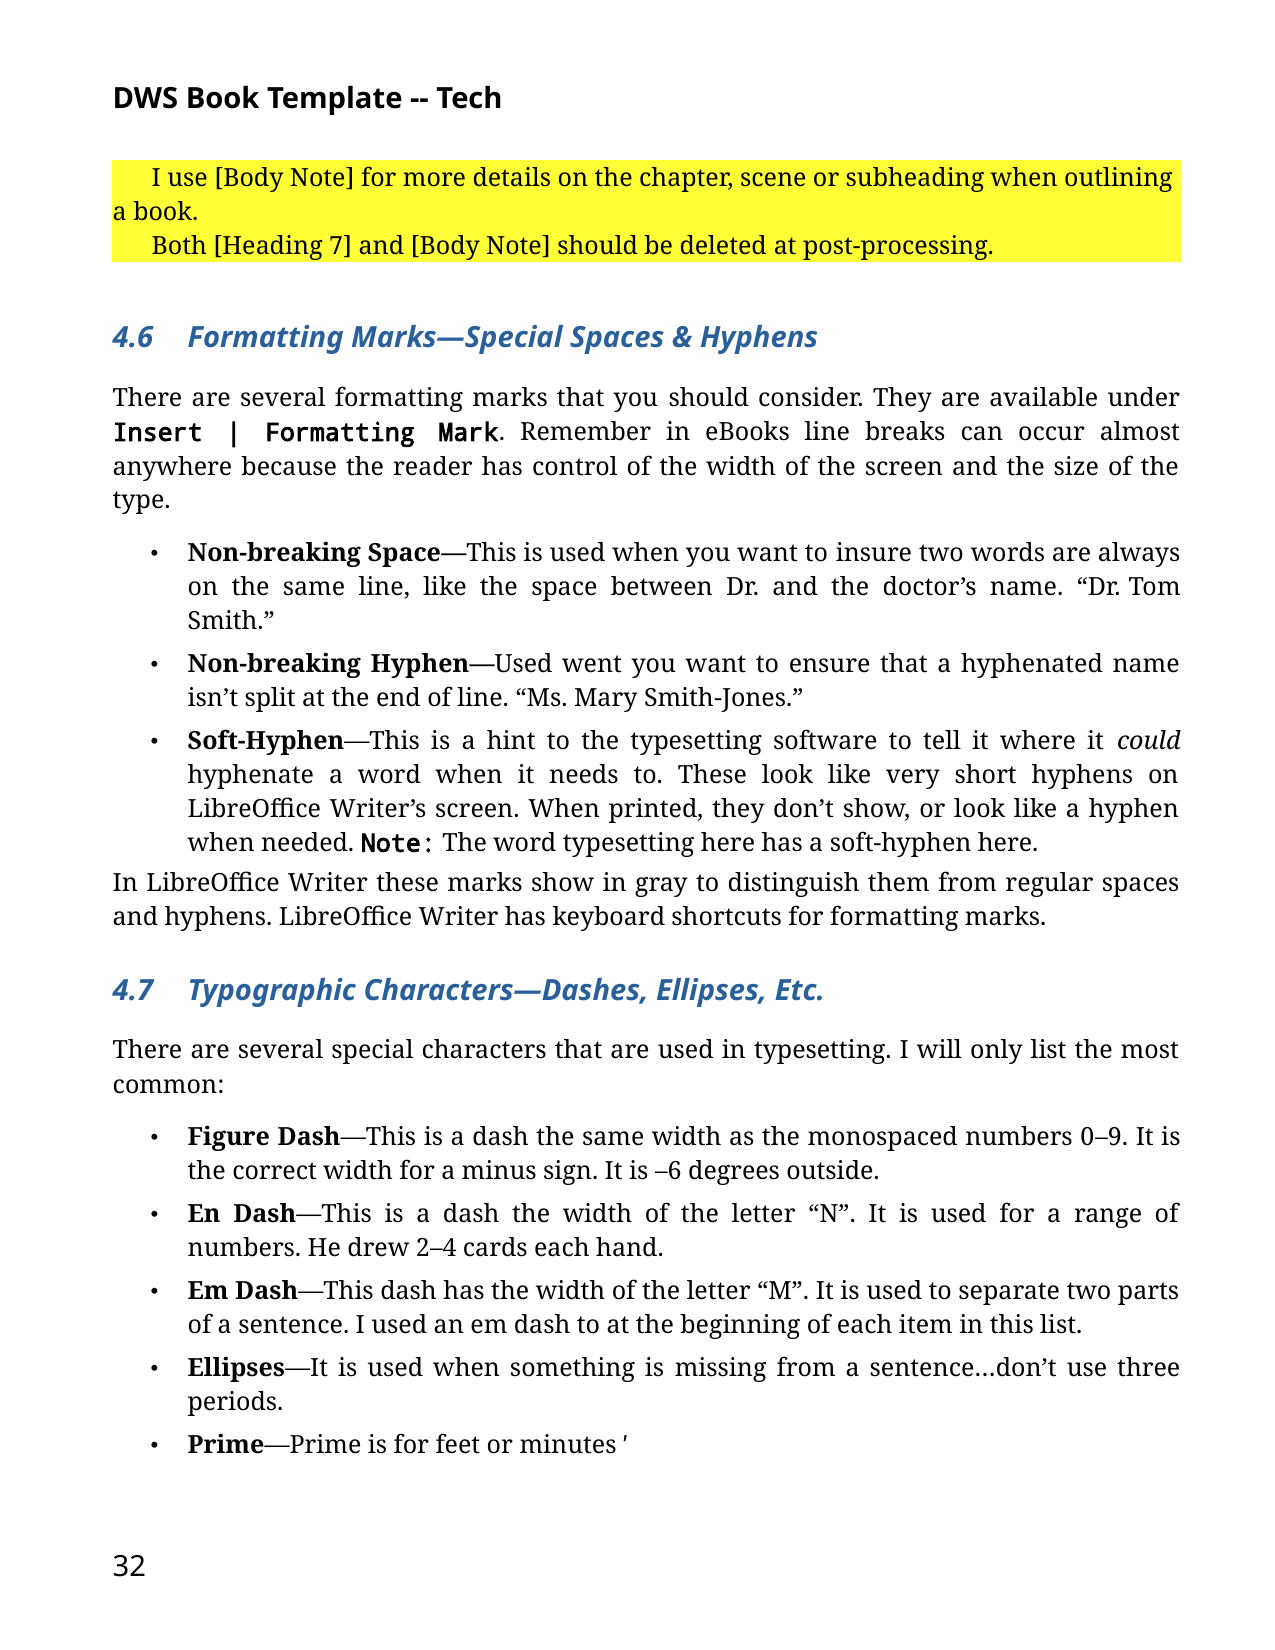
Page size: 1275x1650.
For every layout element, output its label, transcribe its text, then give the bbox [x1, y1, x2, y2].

text There are several special characters that are used in typesetting. I will only list the most common: [112, 1032, 1181, 1100]
list Figure Dash—This is a dash the same width as the monospaced numbers 0–9. It is the correct width for a minus sign. It is –6 degrees outside. [150, 1118, 1181, 1186]
text I use [Body Note] for more details on the chapter, scene or subheading when outlining a book. [112, 160, 1181, 228]
list Ellipses—It is used when something is missing from a sentence…don’t use three periods. [150, 1350, 1181, 1418]
subtitle Typographic Characters—Dashes, Ellipses, Etc. [112, 969, 1181, 1008]
text In LibreOffice Writer these marks show in gray to distinguish them from regular spaces and hyphens. LibreOffice Writer has keyboard shortcuts for formatting marks. [112, 865, 1181, 933]
subtitle Formatting Marks—Special spaces & hyphens [112, 317, 1181, 356]
list Non-breaking Hyphen—Used went you want to ensure that a hyphenated name isn’t split at the end of line. “Ms. Mary Smith‑Jones.” [150, 646, 1181, 714]
text Both [Heading 7] and [Body Note] should be deleted at post-processing. [112, 228, 1181, 262]
list Prime—Prime is for feet or minutes ʹ [150, 1427, 1181, 1461]
list Non-breaking Space—This is used when you want to insure two words are always on the same line, like the space between Dr. and the doctor’s name. “Dr. Tom Smith.” [150, 534, 1181, 636]
list Em Dash—This dash has the width of the letter “M”. It is used to separate two parts of a sentence. I used an em dash to at the beginning of each item in this list. [150, 1273, 1181, 1341]
list En Dash—This is a dash the width of the letter “N”. It is used for a range of numbers. He drew 2–4 cards each hand. [150, 1196, 1181, 1264]
text There are several formatting marks that you should consider. They are available under Insert | Formatting Mark. Remember in eBooks line breaks can occur almost anywhere because the reader has control of the width of the screen and the size of the type. [112, 380, 1181, 516]
list Soft-Hyphen—This is a hint to the typesetting software to tell it where it could hyphenate a word when it needs to. These look like very short hyphens on LibreOffice Writer’s screen. When printed, they don’t show, or look like a hyphen when needed. Note: The word type­setting here has a soft-hyphen here. [150, 723, 1181, 859]
